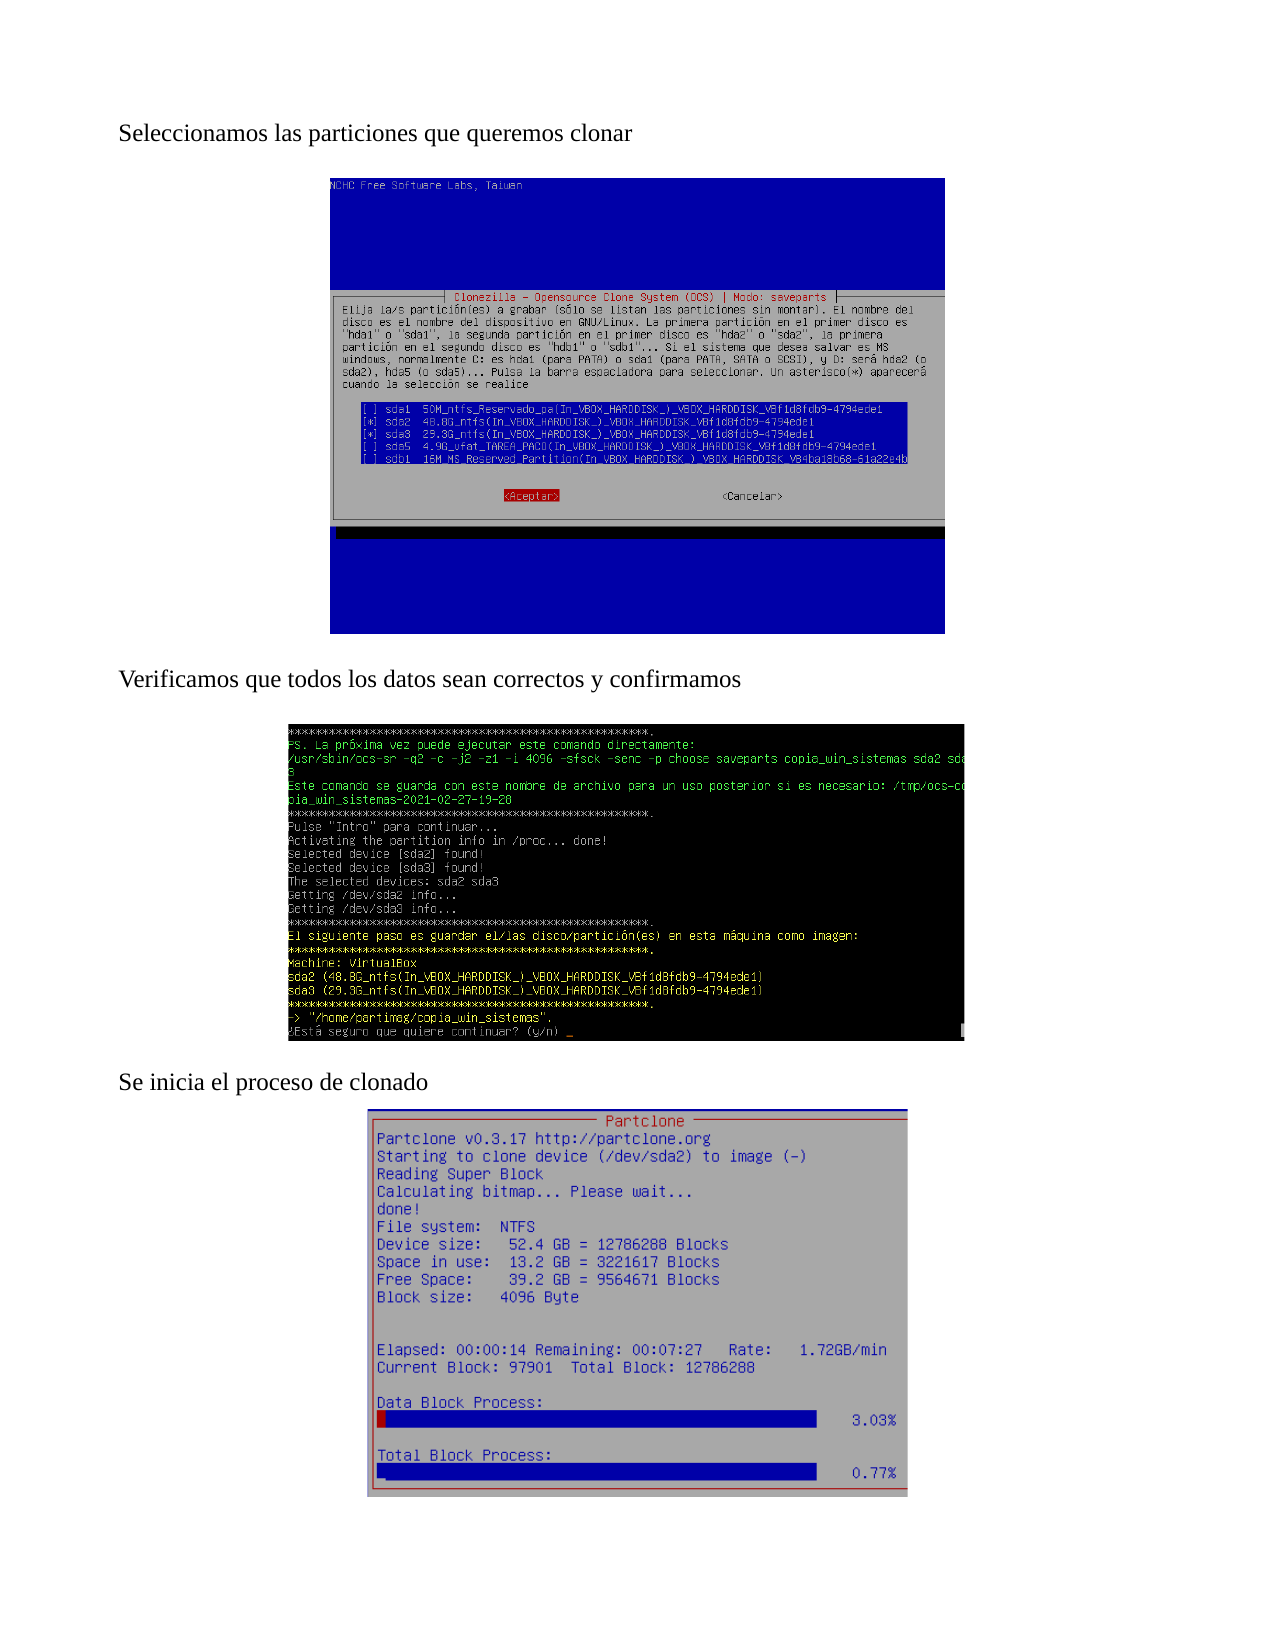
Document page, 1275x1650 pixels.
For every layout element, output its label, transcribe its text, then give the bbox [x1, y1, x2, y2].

picture [367, 1109, 908, 1497]
text Verificamos que todos los datos sean correctos y confirmamos [118, 664, 1157, 722]
picture [330, 178, 945, 634]
text Se inicia el proceso de clonado [118, 1067, 1157, 1096]
text Seleccionamos las particiones que queremos clonar [118, 118, 1157, 147]
picture [288, 724, 965, 1041]
